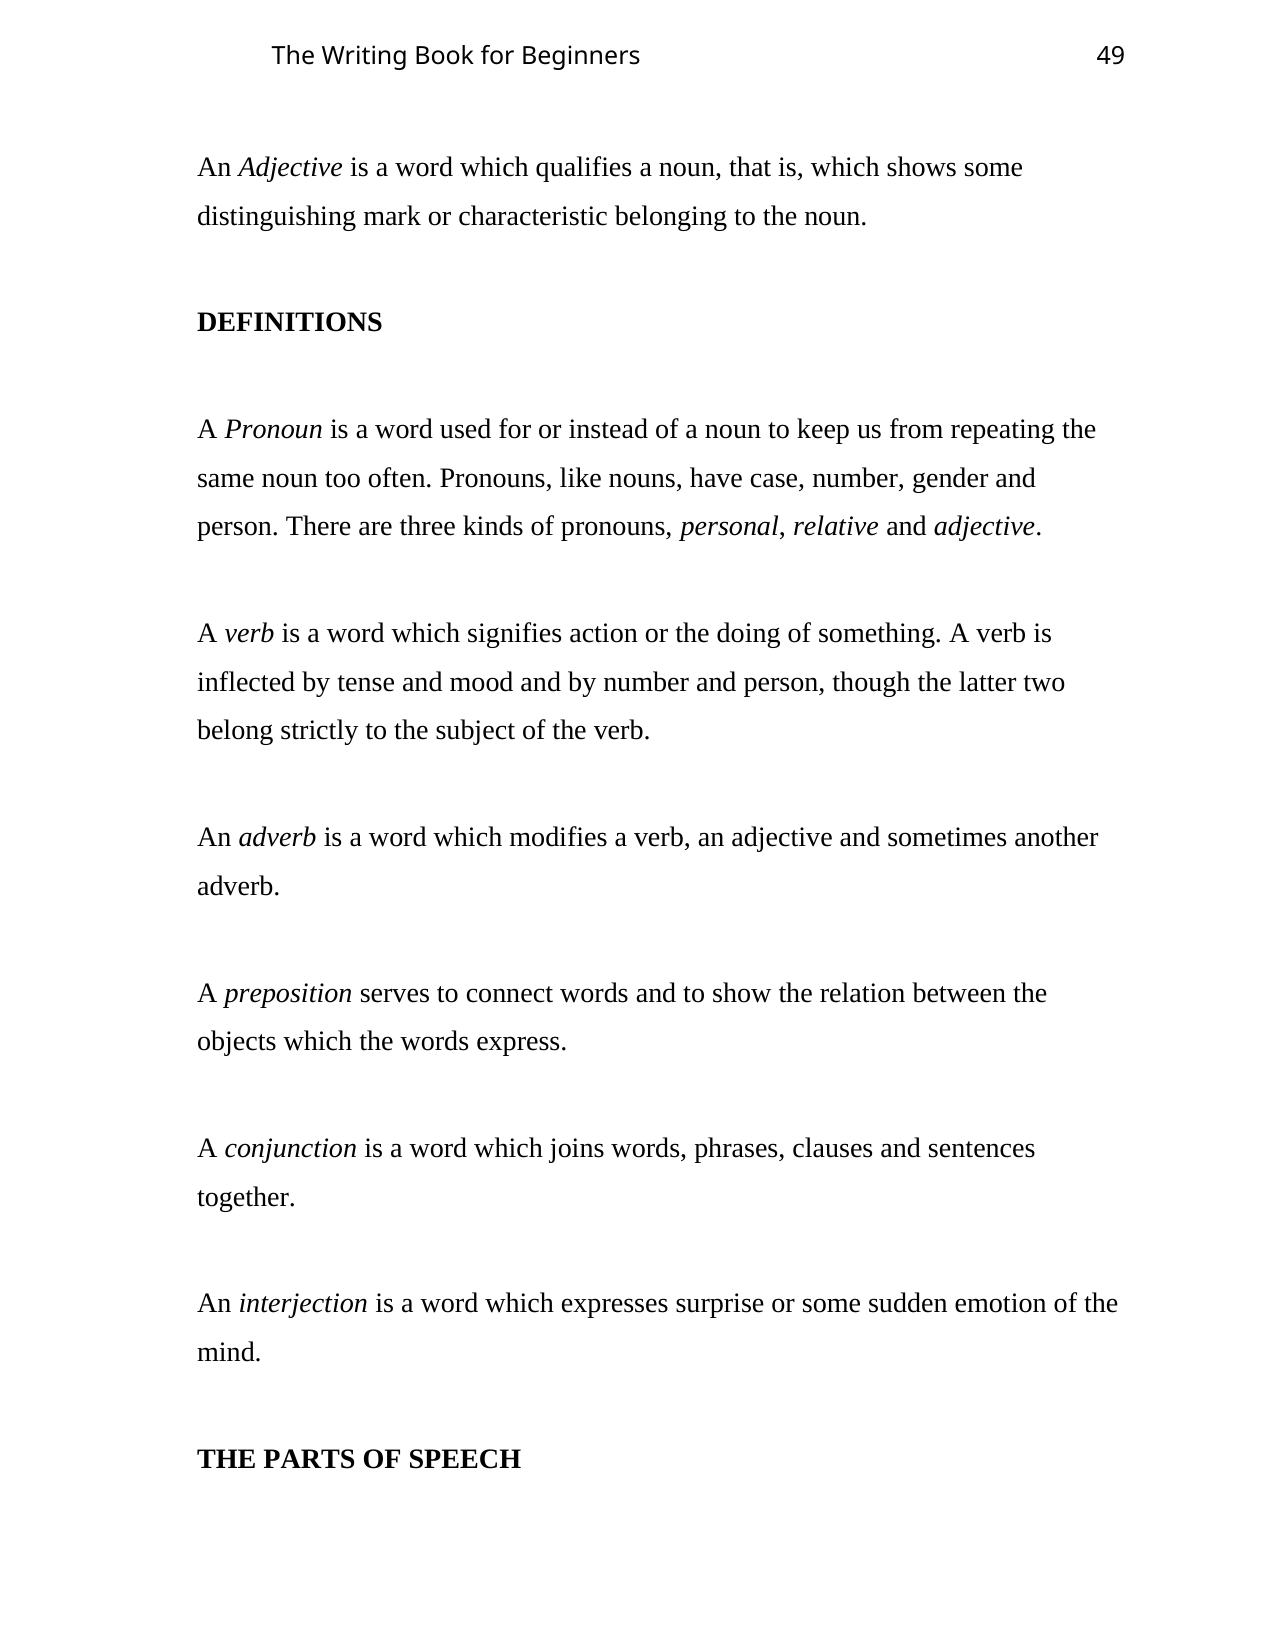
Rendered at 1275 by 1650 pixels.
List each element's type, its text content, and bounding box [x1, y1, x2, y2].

text An Adjective is a word which qualifies a noun, that is, which shows some distinguishing mark or characteristic belonging to the noun. [197, 150, 1125, 231]
text A Pronoun is a word used for or instead of a noun to keep us from repeating the same noun too often. Pronouns, like nouns, have case, number, gender and person. There are three kinds of pronouns, personal, relative and adjective. [197, 412, 1125, 542]
text THE PARTS OF SPEECH [197, 1442, 1125, 1474]
text A preposition serves to connect words and to show the relation between the objects which the words express. [197, 976, 1125, 1057]
text DEFINITIONS [197, 305, 1125, 338]
text An adverb is a word which modifies a verb, an adjective and sometimes another adverb. [197, 820, 1125, 901]
text A verb is a word which signifies action or the doing of something. A verb is inflected by tense and mood and by number and person, though the latter two belong strictly to the subject of the verb. [197, 616, 1125, 746]
text An interjection is a word which expresses surprise or some sudden emotion of the mind. [197, 1286, 1125, 1367]
text A conjunction is a word which joins words, phrases, clauses and sentences together. [197, 1131, 1125, 1212]
